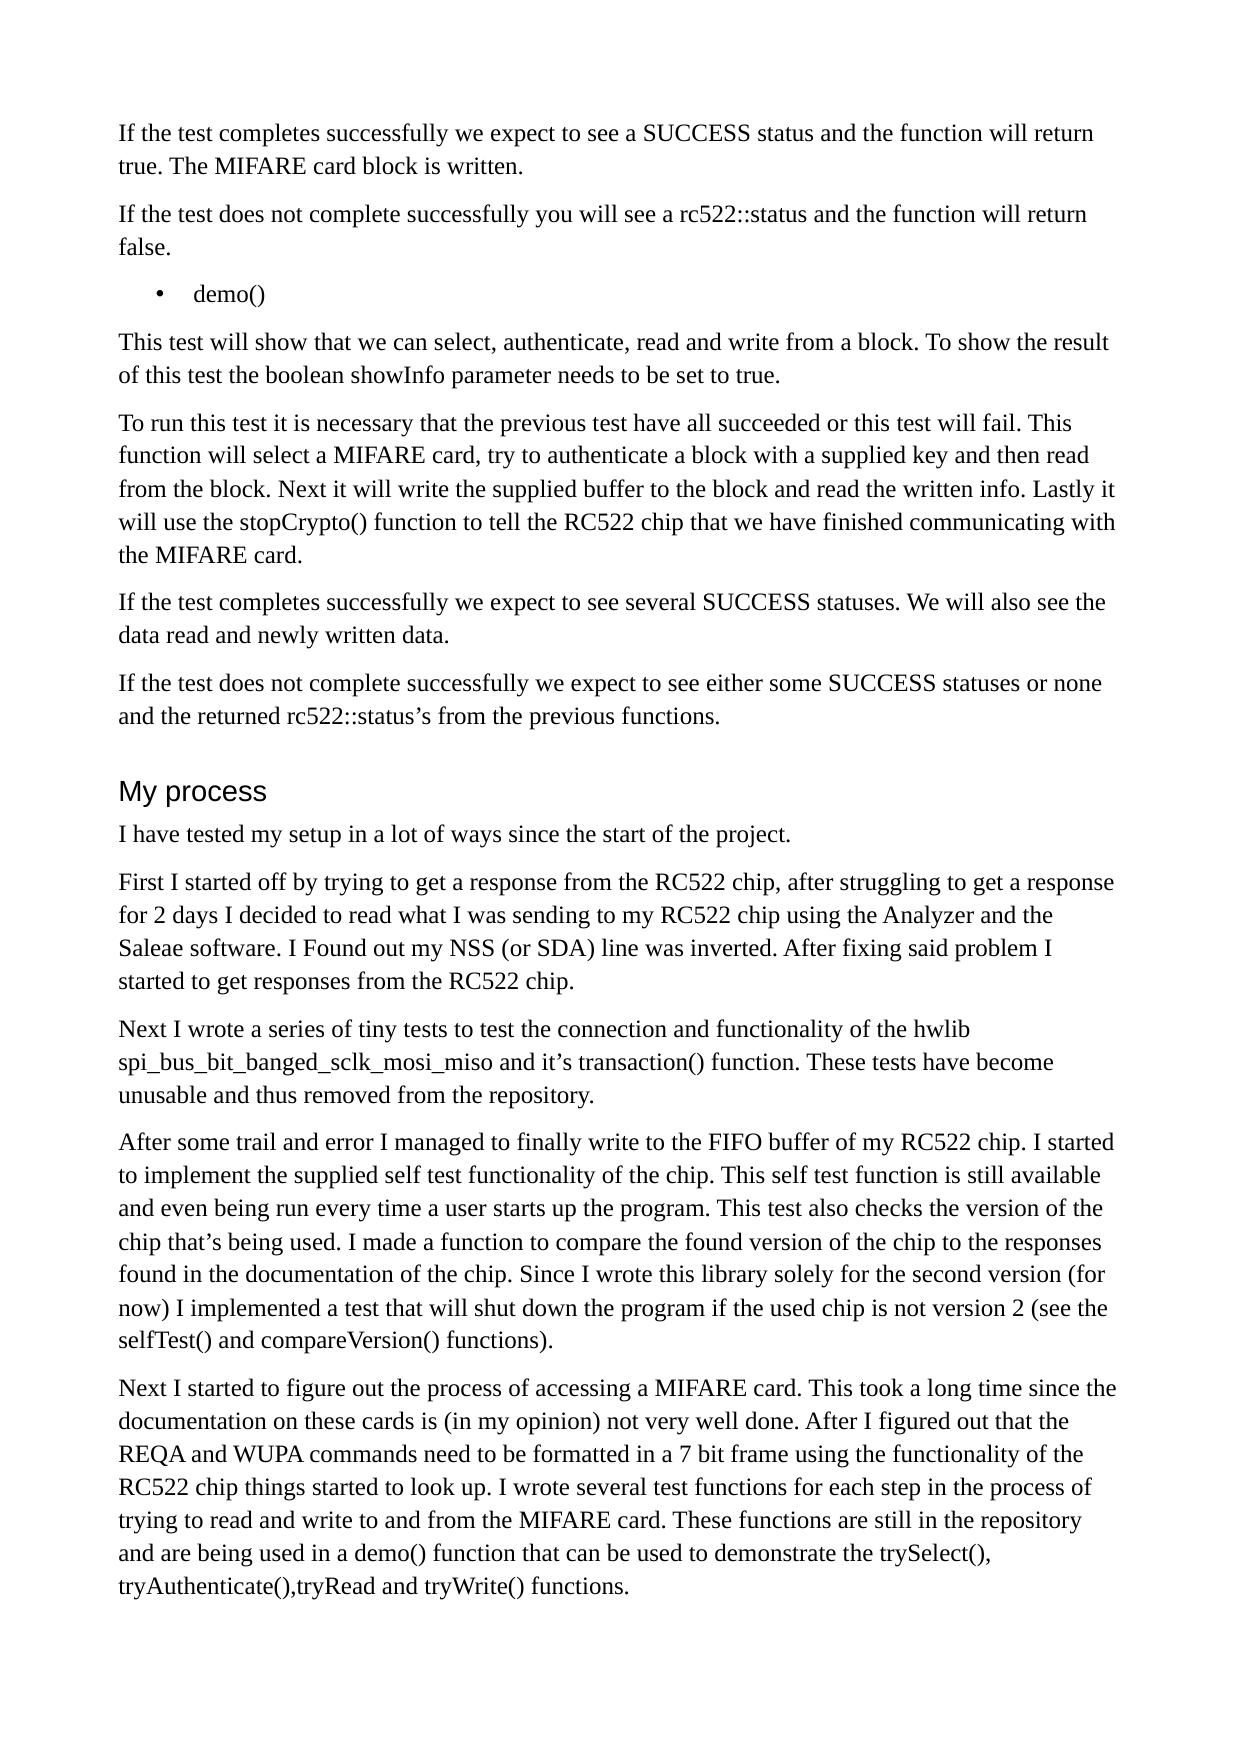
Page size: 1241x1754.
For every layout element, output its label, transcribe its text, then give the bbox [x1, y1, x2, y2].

text To run this test it is necessary that the previous test have all succeeded or this test will fail. This function will select a MIFARE card, try to authenticate a block with a supplied key and then read from the block. Next it will write the supplied buffer to the block and read the written info. Lastly it will use the stopCrypto() function to tell the RC522 chip that we have finished communicating with the MIFARE card. [118, 408, 1122, 568]
text If the test completes successfully we expect to see a SUCCESS status and the function will return true. The MIFARE card block is written. [118, 118, 1122, 180]
text First I started off by trying to get a response from the RC522 chip, after struggling to get a response for 2 days I decided to read what I was sending to my RC522 chip using the Analyzer and the Saleae software. I Found out my NSS (or SDA) line was inverted. After fixing said problem I started to get responses from the RC522 chip. [118, 867, 1122, 995]
text If the test does not complete successfully we expect to see either some SUCCESS statuses or none and the returned rc522::status’s from the previous functions. [118, 668, 1122, 730]
text I have tested my setup in a lot of ways since the start of the project. [118, 819, 1122, 848]
text If the test does not complete successfully you will see a rc522::status and the function will return false. [118, 199, 1122, 261]
text This test will show that we can select, authenticate, read and write from a block. To show the result of this test the boolean showInfo parameter needs to be set to true. [118, 327, 1122, 389]
subtitle My process [118, 773, 1122, 807]
list demo() [156, 279, 1122, 308]
text After some trail and error I managed to finally write to the FIFO buffer of my RC522 chip. I started to implement the supplied self test functionality of the chip. This self test function is still available and even being run every time a user starts up the program. This test also checks the version of the chip that’s being used. I made a function to compare the found version of the chip to the responses found in the documentation of the chip. Since I wrote this library solely for the second version (for now) I implemented a test that will shut down the program if the used chip is not version 2 (see the selfTest() and compareVersion() functions). [118, 1127, 1122, 1354]
text If the test completes successfully we expect to see several SUCCESS statuses. We will also see the data read and newly written data. [118, 587, 1122, 649]
text Next I started to figure out the process of accessing a MIFARE card. This took a long time since the documentation on these cards is (in my opinion) not very well done. After I figured out that the REQA and WUPA commands need to be formatted in a 7 bit frame using the functionality of the RC522 chip things started to look up. I wrote several test functions for each step in the process of trying to read and write to and from the MIFARE card. These functions are still in the repository and are being used in a demo() function that can be used to demonstrate the trySelect(), tryAuthenticate(),tryRead and tryWrite() functions. [118, 1373, 1122, 1600]
text Next I wrote a series of tiny tests to test the connection and functionality of the hwlib spi_bus_bit_banged_sclk_mosi_miso and it’s transaction() function. These tests have become unusable and thus removed from the repository. [118, 1014, 1122, 1109]
